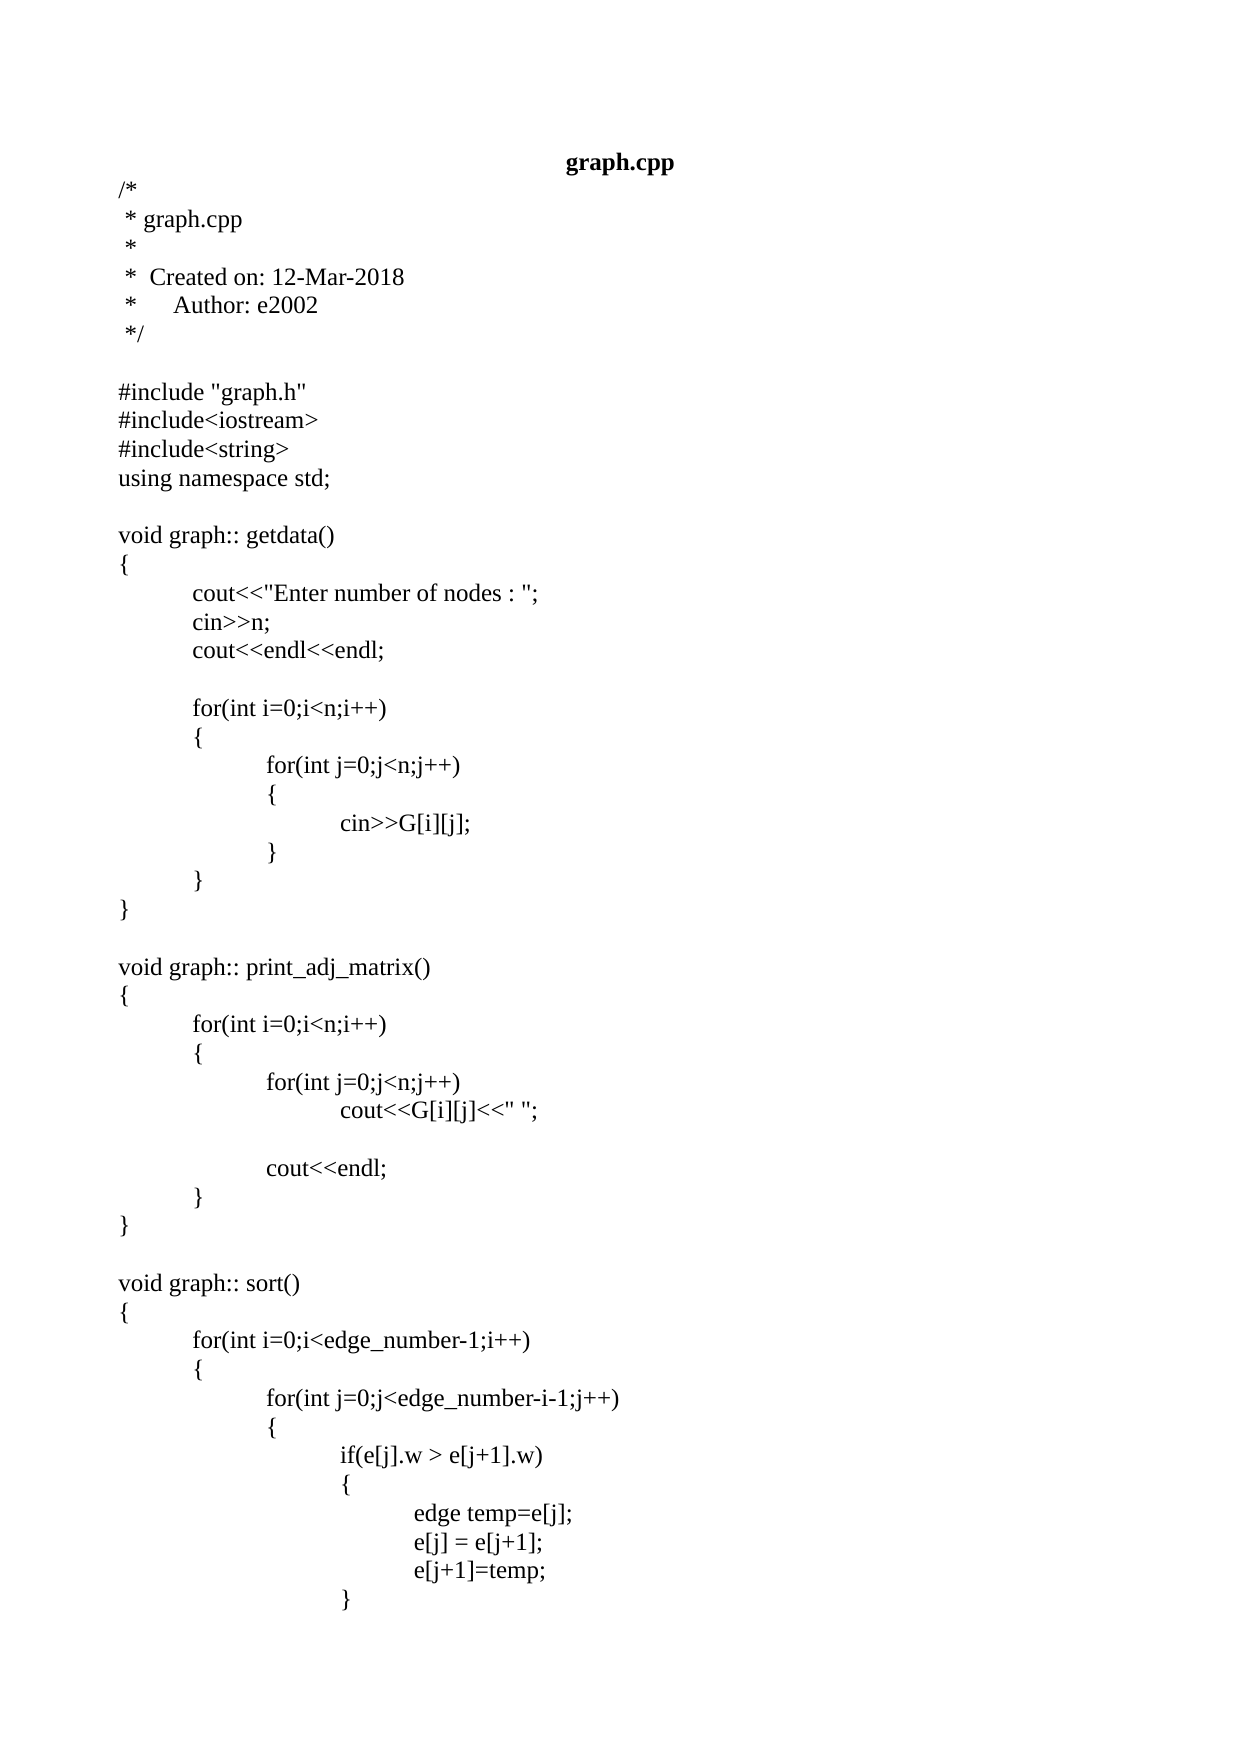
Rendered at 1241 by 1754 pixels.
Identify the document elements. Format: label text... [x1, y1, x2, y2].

text { [118, 549, 1122, 578]
text cout<<endl<<endl; [118, 636, 1122, 664]
text } [118, 1584, 1122, 1613]
text cin>>G[i][j]; [118, 808, 1122, 837]
text edge temp=e[j]; [118, 1498, 1122, 1527]
text #include<iostream> [118, 406, 1122, 434]
text } [118, 837, 1122, 866]
text for(int j=0;j<n;j++) [118, 1067, 1122, 1096]
text e[j] = e[j+1]; [118, 1527, 1122, 1556]
text cout<<endl; [118, 1153, 1122, 1182]
text graph.cpp [118, 147, 1122, 176]
text /* [118, 176, 1122, 204]
text */ [118, 319, 1122, 348]
text { [118, 722, 1122, 751]
text using namespace std; [118, 463, 1122, 492]
text } [118, 894, 1122, 923]
text void graph:: sort() [118, 1268, 1122, 1297]
text * Created on: 12-Mar-2018 [118, 262, 1122, 291]
text { [118, 779, 1122, 808]
text for(int j=0;j<edge_number-i-1;j++) [118, 1383, 1122, 1412]
text for(int j=0;j<n;j++) [118, 751, 1122, 779]
text cin>>n; [118, 607, 1122, 636]
text } [118, 1182, 1122, 1211]
text void graph:: getdata() [118, 521, 1122, 549]
text e[j+1]=temp; [118, 1556, 1122, 1584]
text if(e[j].w > e[j+1].w) [118, 1441, 1122, 1469]
text cout<<"Enter number of nodes : "; [118, 578, 1122, 607]
text { [118, 1469, 1122, 1498]
text for(int i=0;i<n;i++) [118, 693, 1122, 722]
text } [118, 1211, 1122, 1239]
text { [118, 1354, 1122, 1383]
text } [118, 866, 1122, 894]
text * [118, 233, 1122, 262]
text #include "graph.h" [118, 377, 1122, 406]
text void graph:: print_adj_matrix() [118, 952, 1122, 981]
text { [118, 1412, 1122, 1441]
text #include<string> [118, 434, 1122, 463]
text for(int i=0;i<n;i++) [118, 1009, 1122, 1038]
text * graph.cpp [118, 204, 1122, 233]
text for(int i=0;i<edge_number-1;i++) [118, 1326, 1122, 1354]
text { [118, 1038, 1122, 1067]
text cout<<G[i][j]<<" "; [118, 1096, 1122, 1124]
text { [118, 1297, 1122, 1326]
text * Author: e2002 [118, 291, 1122, 319]
text { [118, 981, 1122, 1009]
